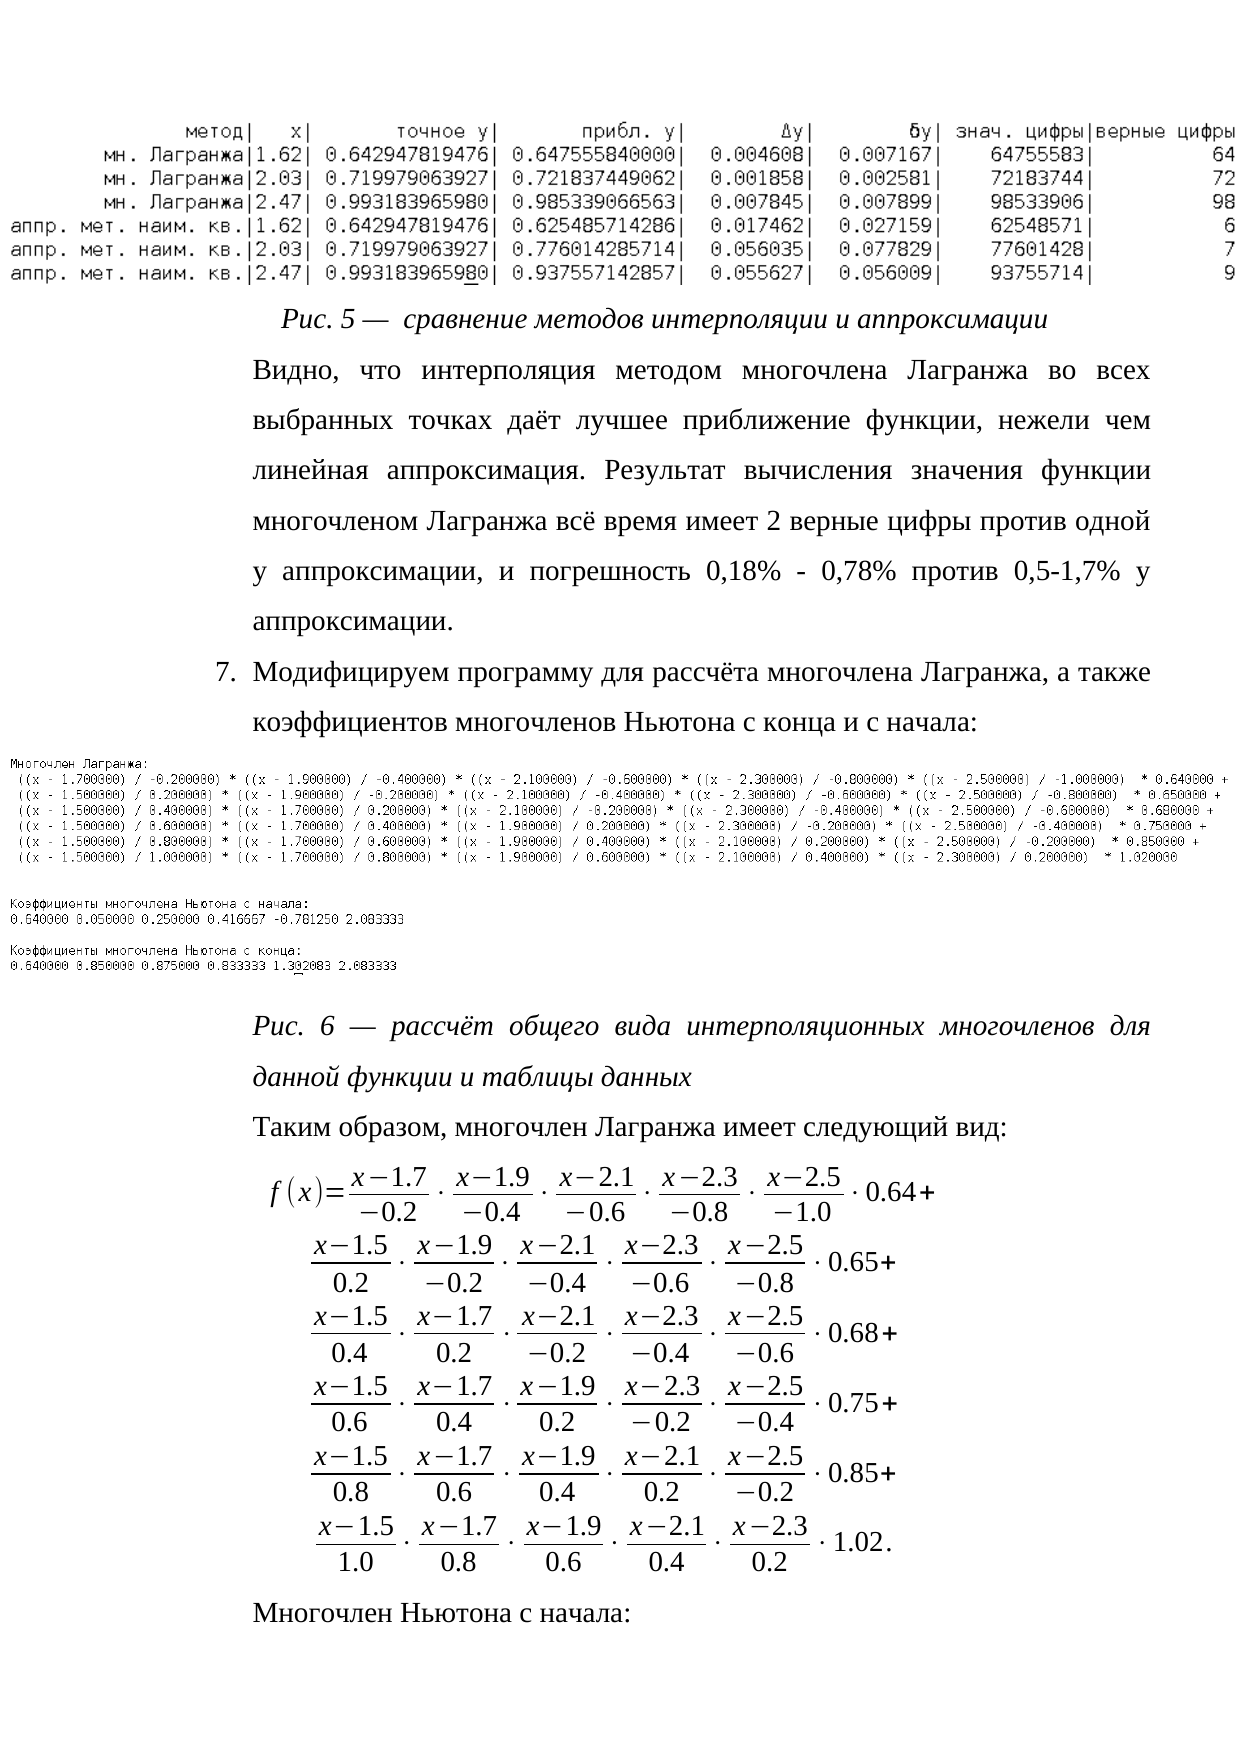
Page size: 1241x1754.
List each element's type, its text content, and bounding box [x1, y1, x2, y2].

picture [9, 118, 1241, 285]
list Рис. 5 — сравнение методов интерполяции и аппроксимации [177, 285, 1152, 335]
list Модифицируем программу для рассчёта многочлена Лагранжа, а также коэффициентов многочленов Ньютона с конца и с начала: [215, 654, 1152, 738]
list Таким образом, многочлен Лагранжа имеет следующий вид: [215, 1109, 1152, 1143]
list Рис. 6 — рассчёт общего вида интерполяционных многочленов для данной функции и таблицы данных [215, 975, 1152, 1092]
list Многочлен Ньютона с начала: [215, 1595, 1152, 1628]
picture [9, 754, 1241, 975]
list Видно, что интерполяция методом многочлена Лагранжа во всех выбранных точках даёт лучшее приближение функции, нежели чем линейная аппроксимация. Результат вычисления значения функции многочленом Лагранжа всё время имеет 2 верные цифры против одной у аппроксимации, и погрешность 0,18% - 0,78% против 0,5-1,7% у аппроксимации. [215, 352, 1152, 637]
